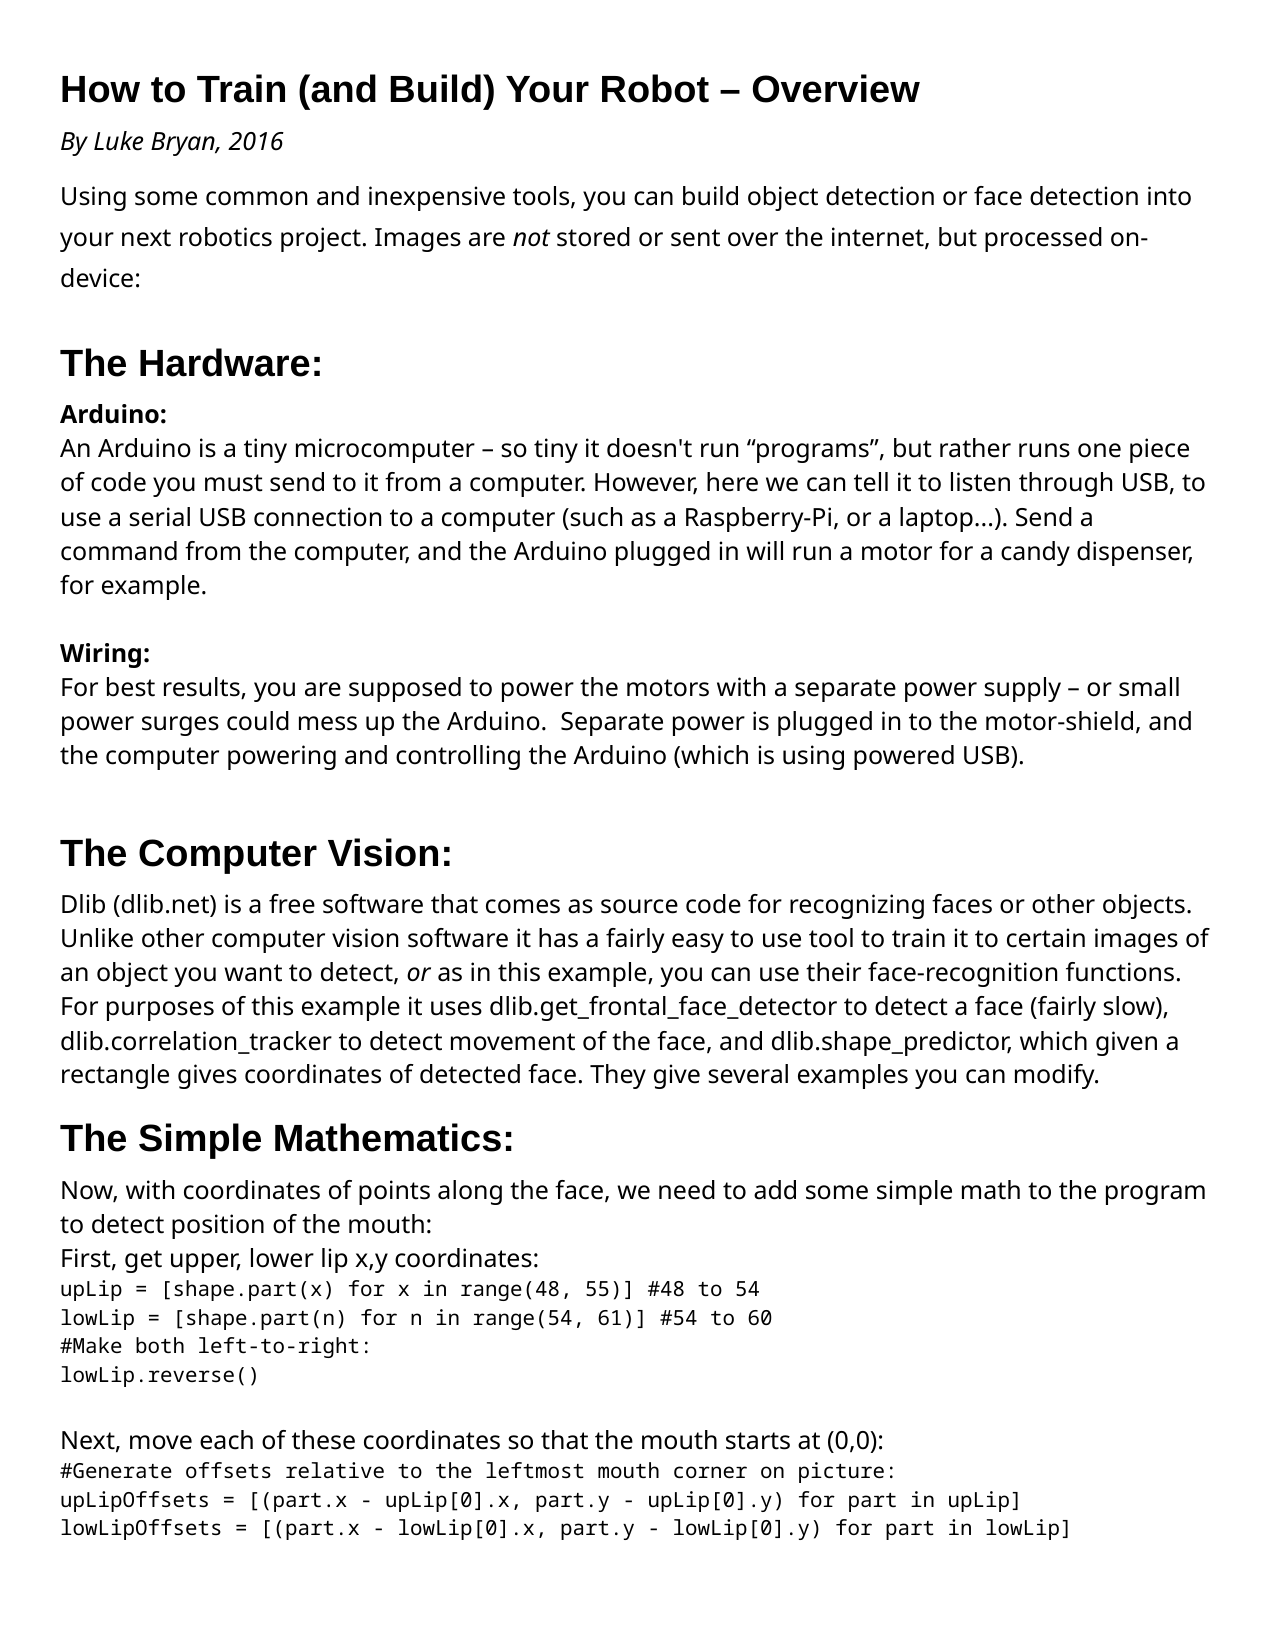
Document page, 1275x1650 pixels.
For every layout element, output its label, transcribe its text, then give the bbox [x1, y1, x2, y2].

subtitle The Simple Mathematics: [60, 1116, 1215, 1160]
text upLip = [shape.part(x) for x in range(48, 55)] #48 to 54 [60, 1274, 1215, 1303]
text Now, with coordinates of points along the face, we need to add some simple math to the program to detect position of the mouth: [60, 1172, 1215, 1241]
text lowLipOffsets = [(part.x - lowLip[0].x, part.y - lowLip[0].y) for part in lowLip] [60, 1513, 1215, 1542]
text An Arduino is a tiny microcomputer – so tiny it doesn't run “programs”, but rather runs one piece of code you must send to it from a computer. However, here we can tell it to listen through USB, to use a serial USB connection to a computer (such as a Raspberry-Pi, or a laptop...). Send a command from the computer, and the Arduino plugged in will run a motor for a candy dispenser, for example. [60, 431, 1215, 601]
text Wiring: [60, 635, 1215, 669]
text Next, move each of these coordinates so that the mouth starts at (0,0): [60, 1422, 1215, 1456]
text lowLip = [shape.part(n) for n in range(54, 61)] #54 to 60 [60, 1303, 1215, 1331]
text Using some common and inexpensive tools, you can build object detection or face detection into your next robotics project. Images are not stored or sent over the internet, but processed on-device: [60, 179, 1215, 294]
text #Make both left-to-right: [60, 1331, 1215, 1360]
text Arduino: [60, 397, 1215, 431]
text By Luke Bryan, 2016 [60, 123, 1215, 157]
text Dlib (dlib.net) is a free software that comes as source code for recognizing faces or other objects. Unlike other computer vision software it has a fairly easy to use tool to train it to certain images of an object you want to detect, or as in this example, you can use their face-recognition functions. For purposes of this example it uses dlib.get_frontal_face_detector to detect a face (fairly slow), dlib.correlation_tracker to detect movement of the face, and dlib.shape_predictor, which given a rectangle gives coordinates of detected face. They give several examples you can modify. [60, 887, 1215, 1091]
text lowLip.reverse() [60, 1360, 1215, 1388]
text upLipOffsets = [(part.x - upLip[0].x, part.y - upLip[0].y) for part in upLip] [60, 1485, 1215, 1513]
subtitle The Computer Vision: [60, 831, 1215, 874]
subtitle How to Train (and Build) Your Robot – Overview [60, 67, 1215, 111]
text #Generate offsets relative to the leftmost mouth corner on picture: [60, 1456, 1215, 1485]
text For best results, you are supposed to power the motors with a separate power supply – or small power surges could mess up the Arduino. Separate power is plugged in to the motor-shield, and the computer powering and controlling the Arduino (which is using powered USB). [60, 669, 1215, 772]
subtitle The Hardware: [60, 341, 1215, 384]
text First, get upper, lower lip x,y coordinates: [60, 1241, 1215, 1274]
